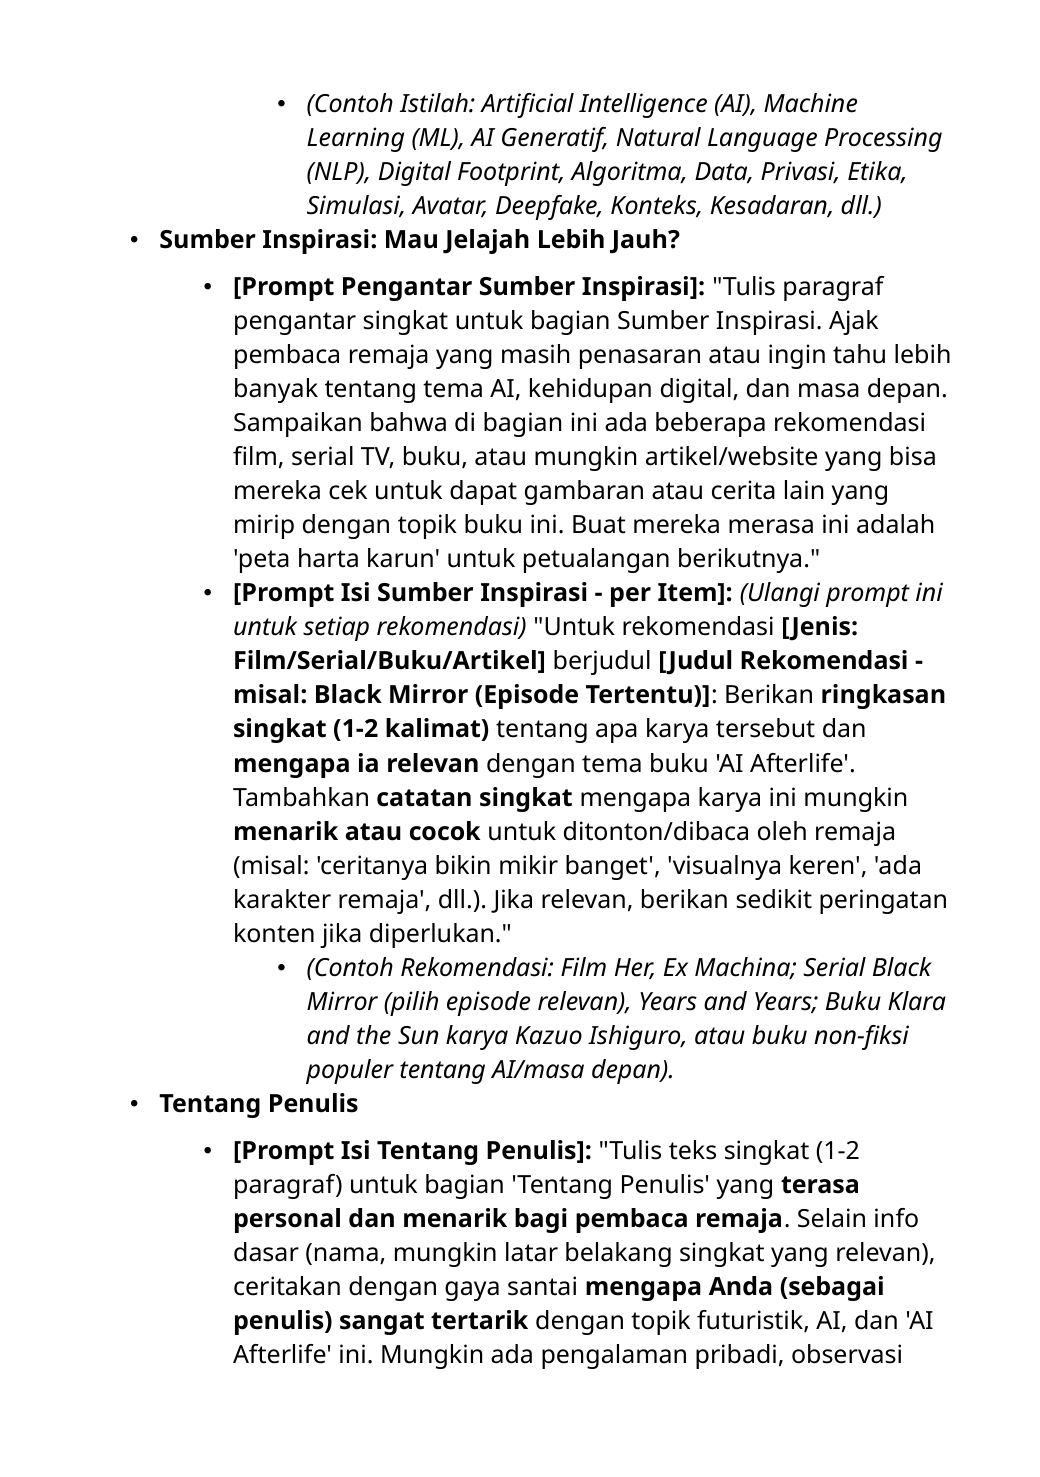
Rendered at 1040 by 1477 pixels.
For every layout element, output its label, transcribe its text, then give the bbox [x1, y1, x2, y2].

list Tentang Penulis [130, 1086, 954, 1120]
list [Prompt Pengantar Sumber Inspirasi]: "Tulis paragraf pengantar singkat untuk bagian Sumber Inspirasi. Ajak pembaca remaja yang masih penasaran atau ingin tahu lebih banyak tentang tema AI, kehidupan digital, dan masa depan. Sampaikan bahwa di bagian ini ada beberapa rekomendasi film, serial TV, buku, atau mungkin artikel/website yang bisa mereka cek untuk dapat gambaran atau cerita lain yang mirip dengan topik buku ini. Buat mereka merasa ini adalah 'peta harta karun' untuk petualangan berikutnya." [203, 268, 954, 575]
list (Contoh Rekomendasi: Film Her, Ex Machina; Serial Black Mirror (pilih episode relevan), Years and Years; Buku Klara and the Sun karya Kazuo Ishiguro, atau buku non-fiksi populer tentang AI/masa depan). [277, 949, 954, 1086]
list [Prompt Isi Tentang Penulis]: "Tulis teks singkat (1-2 paragraf) untuk bagian 'Tentang Penulis' yang terasa personal dan menarik bagi pembaca remaja. Selain info dasar (nama, mungkin latar belakang singkat yang relevan), ceritakan dengan gaya santai mengapa Anda (sebagai penulis) sangat tertarik dengan topik futuristik, AI, dan 'AI Afterlife' ini. Mungkin ada pengalaman pribadi, observasi [203, 1132, 954, 1371]
list (Contoh Istilah: Artificial Intelligence (AI), Machine Learning (ML), AI Generatif, Natural Language Processing (NLP), Digital Footprint, Algoritma, Data, Privasi, Etika, Simulasi, Avatar, Deepfake, Konteks, Kesadaran, dll.) [277, 86, 954, 222]
list Sumber Inspirasi: Mau Jelajah Lebih Jauh? [130, 222, 954, 256]
list [Prompt Isi Sumber Inspirasi - per Item]: (Ulangi prompt ini untuk setiap rekomendasi) "Untuk rekomendasi [Jenis: Film/Serial/Buku/Artikel] berjudul [Judul Rekomendasi - misal: Black Mirror (Episode Tertentu)]: Berikan ringkasan singkat (1-2 kalimat) tentang apa karya tersebut dan mengapa ia relevan dengan tema buku 'AI Afterlife'. Tambahkan catatan singkat mengapa karya ini mungkin menarik atau cocok untuk ditonton/dibaca oleh remaja (misal: 'ceritanya bikin mikir banget', 'visualnya keren', 'ada karakter remaja', dll.). Jika relevan, berikan sedikit peringatan konten jika diperlukan." [203, 575, 954, 949]
